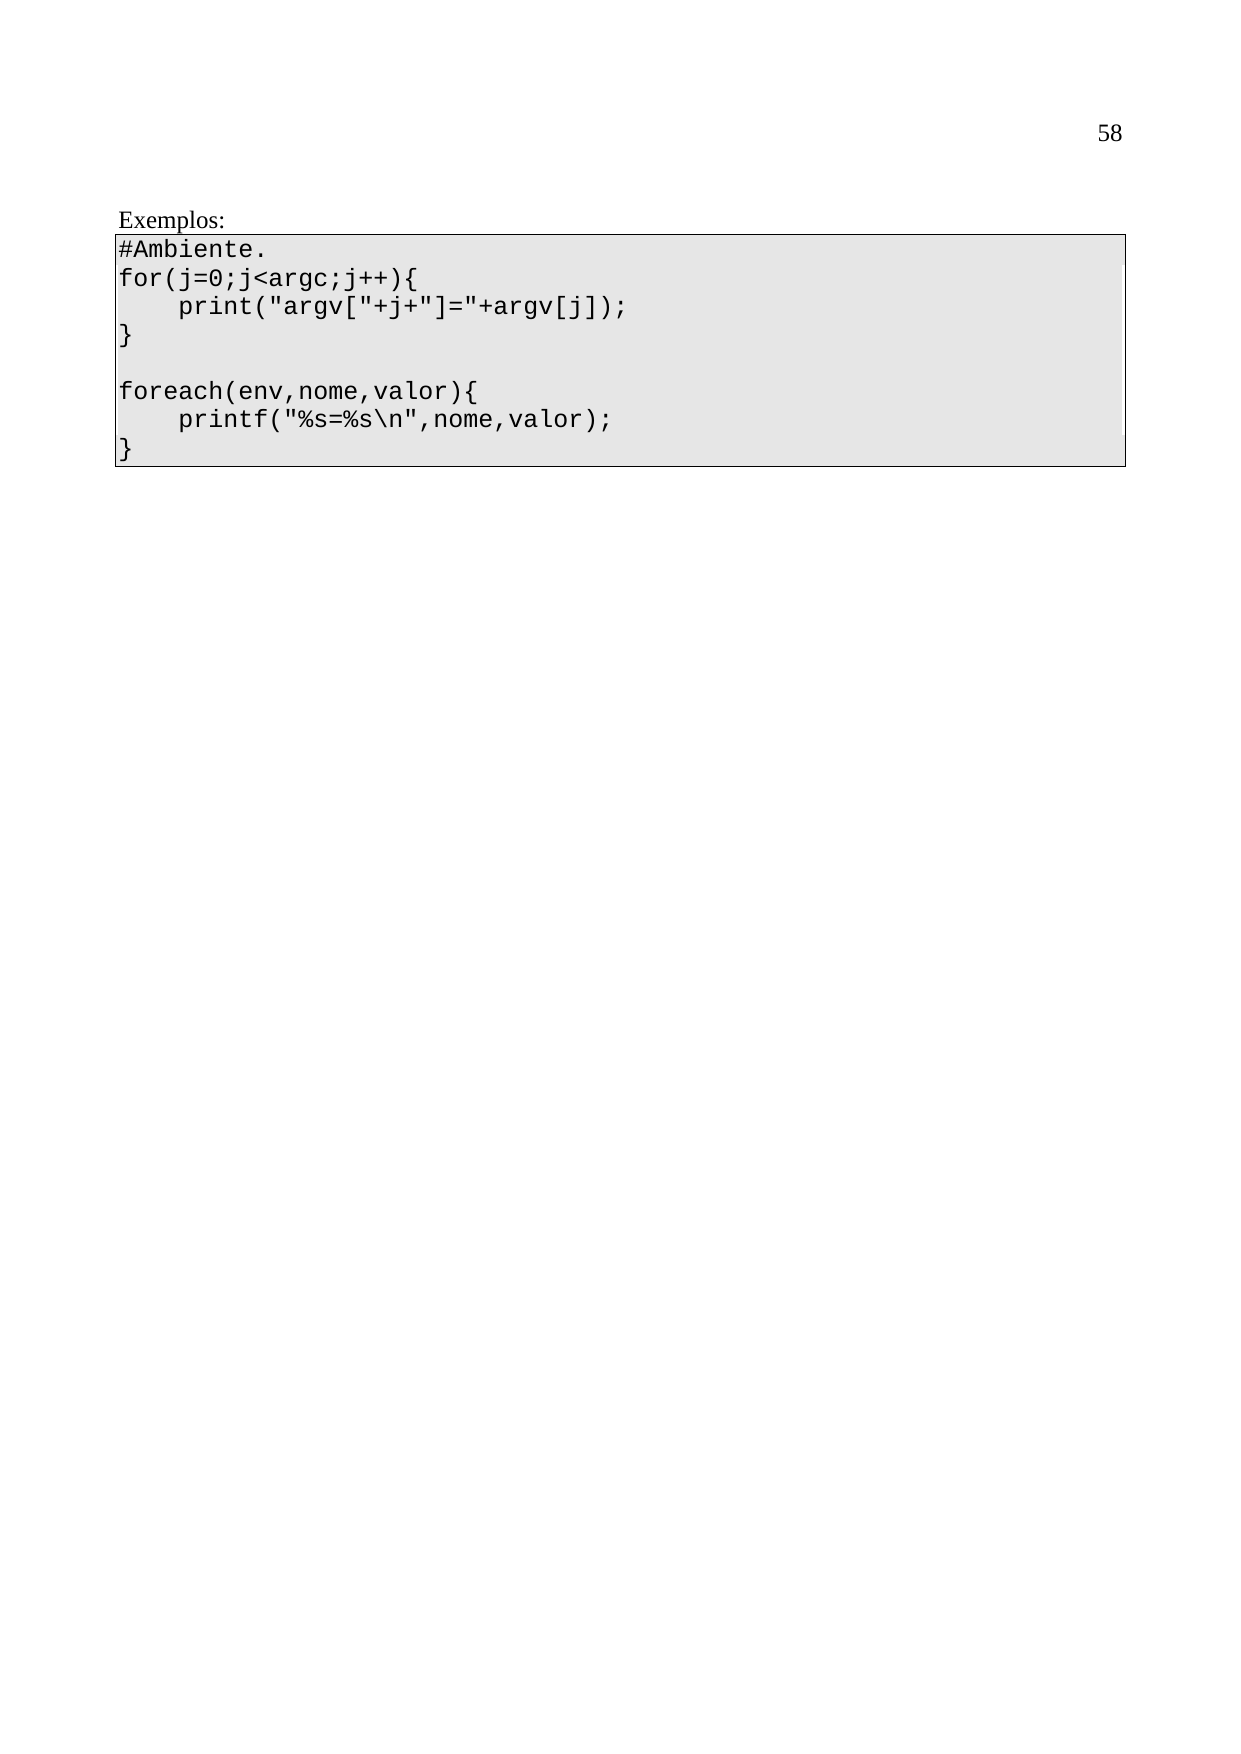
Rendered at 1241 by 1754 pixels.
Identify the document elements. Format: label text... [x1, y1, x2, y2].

text #Ambiente. [116, 235, 1125, 265]
text printf("%s=%s\n",nome,valor); [118, 407, 1122, 432]
text for(j=0;j<argc;j++){ [118, 265, 1122, 293]
text Exemplos: [118, 205, 1122, 234]
text foreach(env,nome,valor){ [118, 378, 1122, 407]
text } [116, 432, 1125, 466]
text } [118, 322, 1122, 350]
text print("argv["+j+"]="+argv[j]); [118, 293, 1122, 322]
